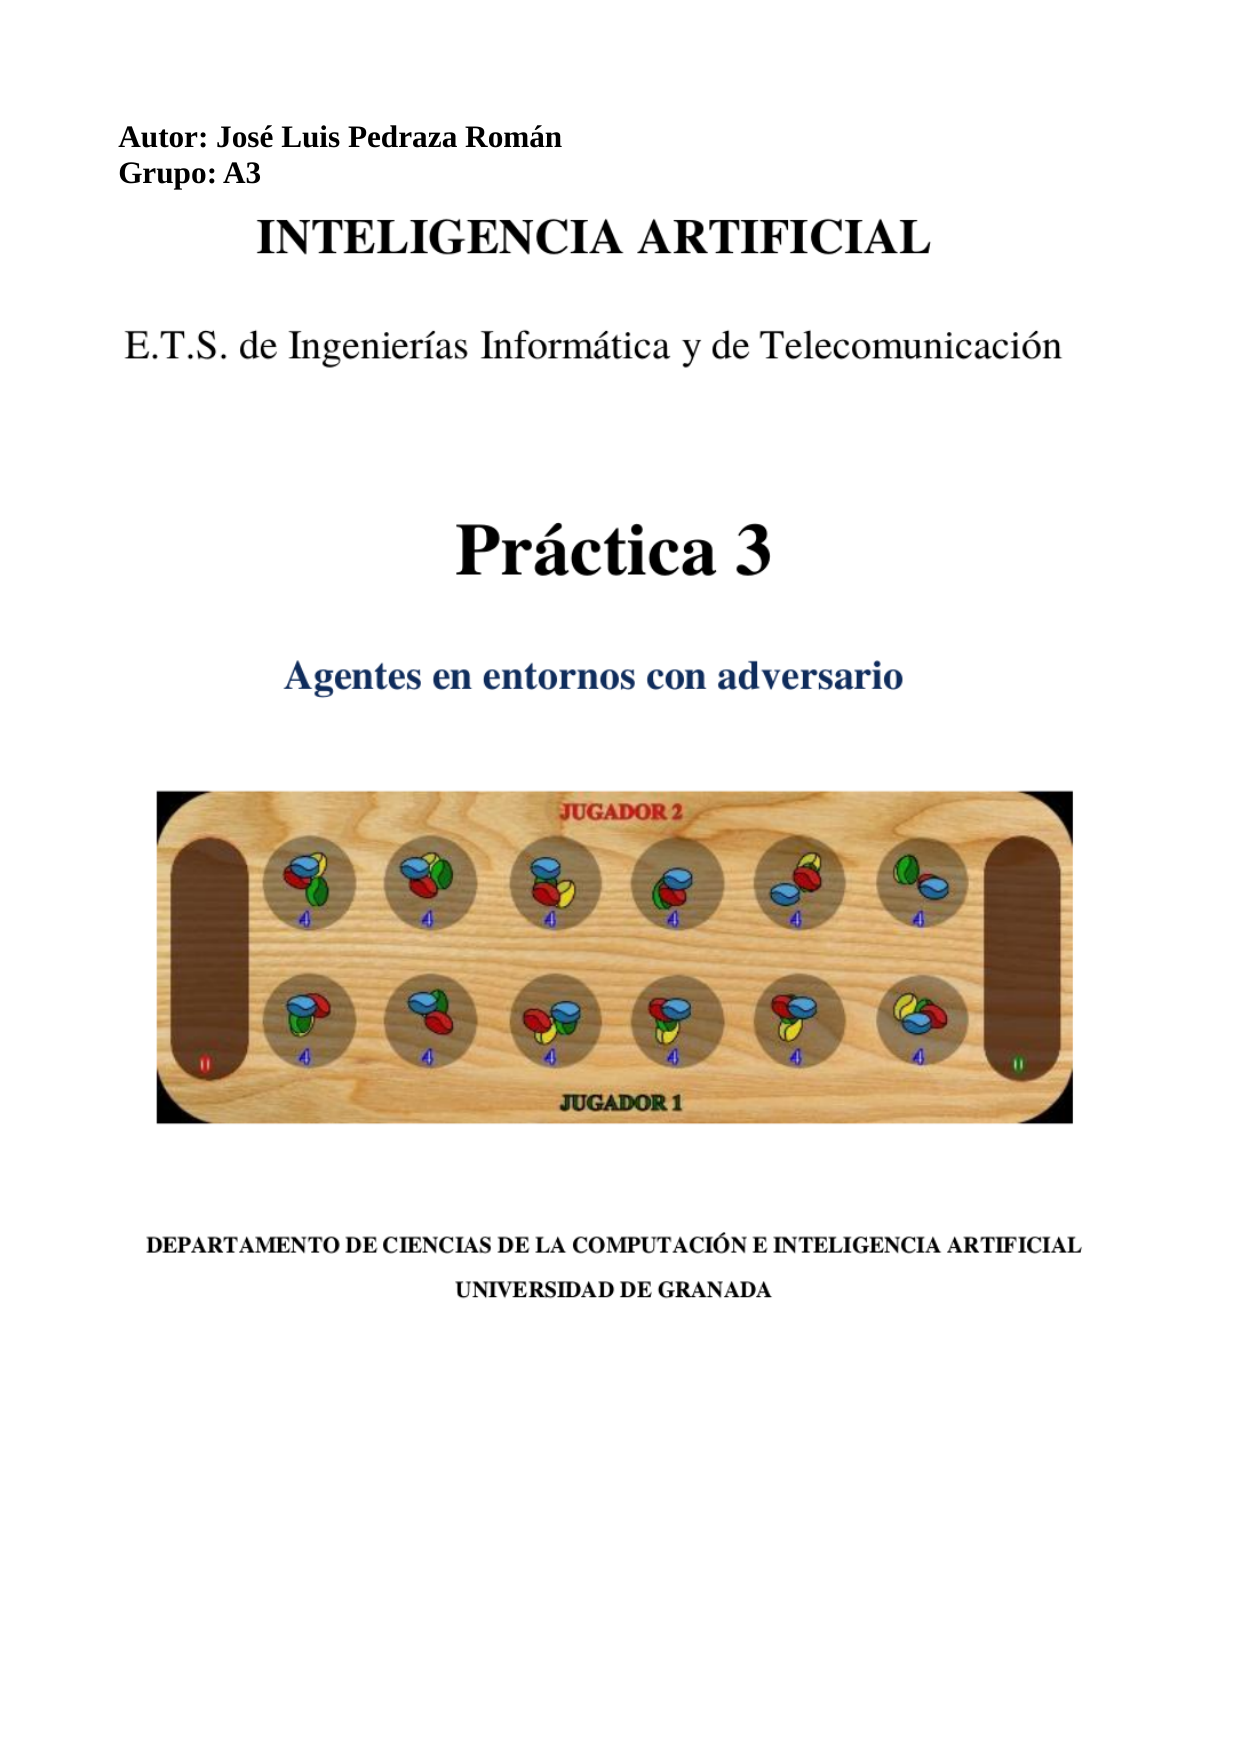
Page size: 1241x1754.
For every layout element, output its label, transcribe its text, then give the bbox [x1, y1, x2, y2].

text Autor: José Luis Pedraza Román [118, 118, 1122, 154]
text Grupo: A3 [118, 154, 1122, 190]
picture [416, 213, 1118, 1312]
